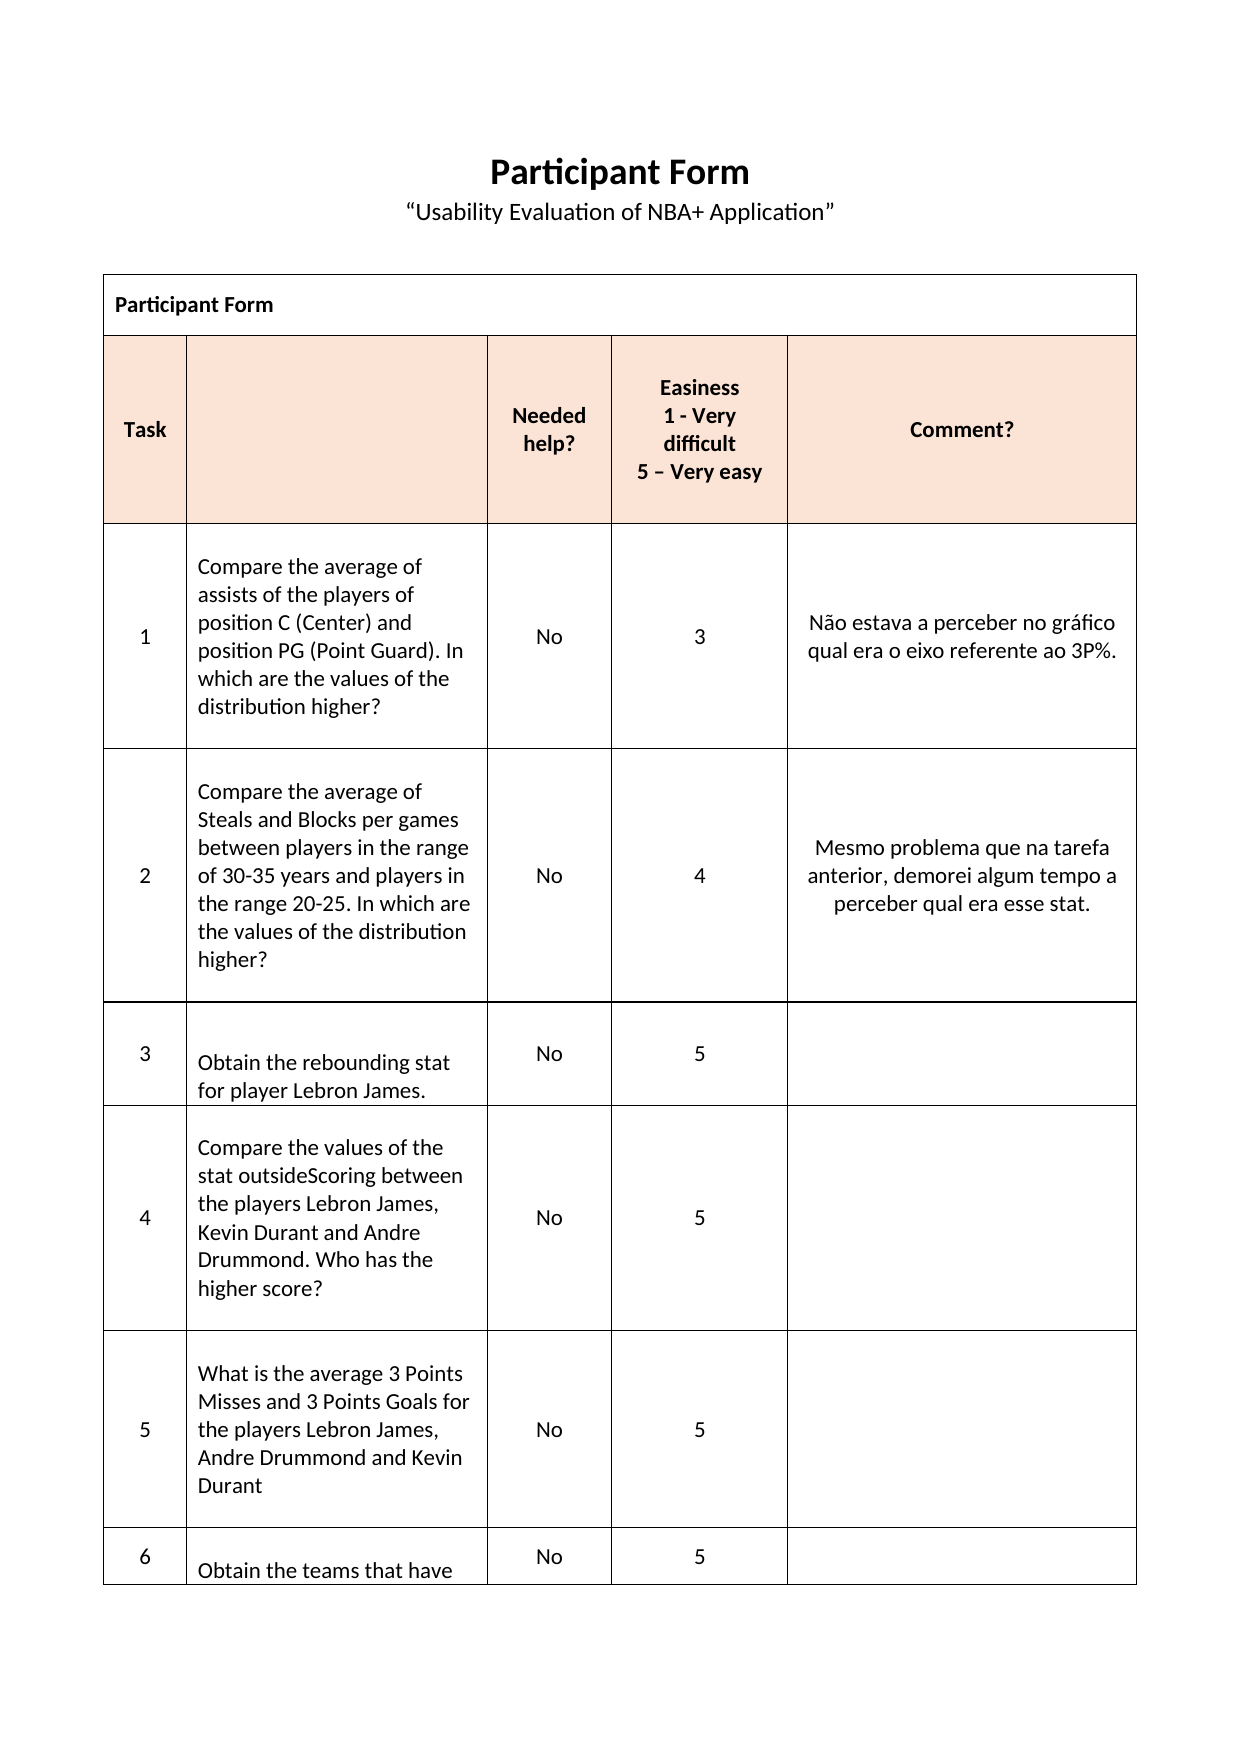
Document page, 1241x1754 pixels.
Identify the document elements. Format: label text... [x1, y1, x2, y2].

table_cell No [488, 1528, 611, 1584]
table_cell 4 [104, 1106, 186, 1330]
table_cell Compare the values of the stat outsideScoring between the players Lebron James, Kevin Durant and Andre Drummond. Who has the higher score? [187, 1106, 487, 1330]
table_cell Comment? [788, 336, 1136, 523]
table_cell [788, 1003, 1136, 1104]
table_cell 6 [104, 1528, 186, 1584]
table_cell No [488, 1331, 611, 1527]
table_cell Needed help? [488, 336, 611, 523]
table_cell [187, 336, 487, 523]
table_cell Obtain the teams that have [187, 1528, 487, 1584]
table_cell 5 [612, 1528, 787, 1584]
table_cell 5 [612, 1331, 787, 1527]
table_cell [788, 1106, 1136, 1330]
table_cell Mesmo problema que na tarefa anterior, demorei algum tempo a perceber qual era esse stat. [788, 749, 1136, 1001]
table_cell What is the average 3 Points Misses and 3 Points Goals for the players Lebron James, Andre Drummond and Kevin Durant [187, 1331, 487, 1527]
text Participant Form [177, 148, 1063, 193]
table_header Participant Form [104, 275, 1136, 334]
table_cell 3 [104, 1003, 186, 1104]
table_cell 2 [104, 749, 186, 1001]
table_cell Easiness 1 - Very difficult 5 – Very easy [612, 336, 787, 523]
table_cell Compare the average of Steals and Blocks per games between players in the range of 30-35 years and players in the range 20-25. In which are the values of the distribution higher? [187, 749, 487, 1001]
table_cell Obtain the rebounding stat for player Lebron James. [187, 1003, 487, 1104]
table_cell No [488, 524, 611, 748]
table_cell No [488, 1003, 611, 1104]
table_cell 3 [612, 524, 787, 748]
table_cell No [488, 1106, 611, 1330]
table_cell Task [104, 336, 186, 523]
table_cell [788, 1528, 1136, 1584]
table_cell 5 [612, 1106, 787, 1330]
table_cell [788, 1331, 1136, 1527]
table_cell 4 [612, 749, 787, 1001]
table_cell No [488, 749, 611, 1001]
table_cell Não estava a perceber no gráfico qual era o eixo referente ao 3P%. [788, 524, 1136, 748]
table_cell 5 [104, 1331, 186, 1527]
table_cell 5 [612, 1003, 787, 1104]
table_cell Compare the average of assists of the players of position C (Center) and position PG (Point Guard). In which are the values of the distribution higher? [187, 524, 487, 748]
table_cell 1 [104, 524, 186, 748]
text “Usability Evaluation of NBA+ Application” [177, 196, 1063, 226]
